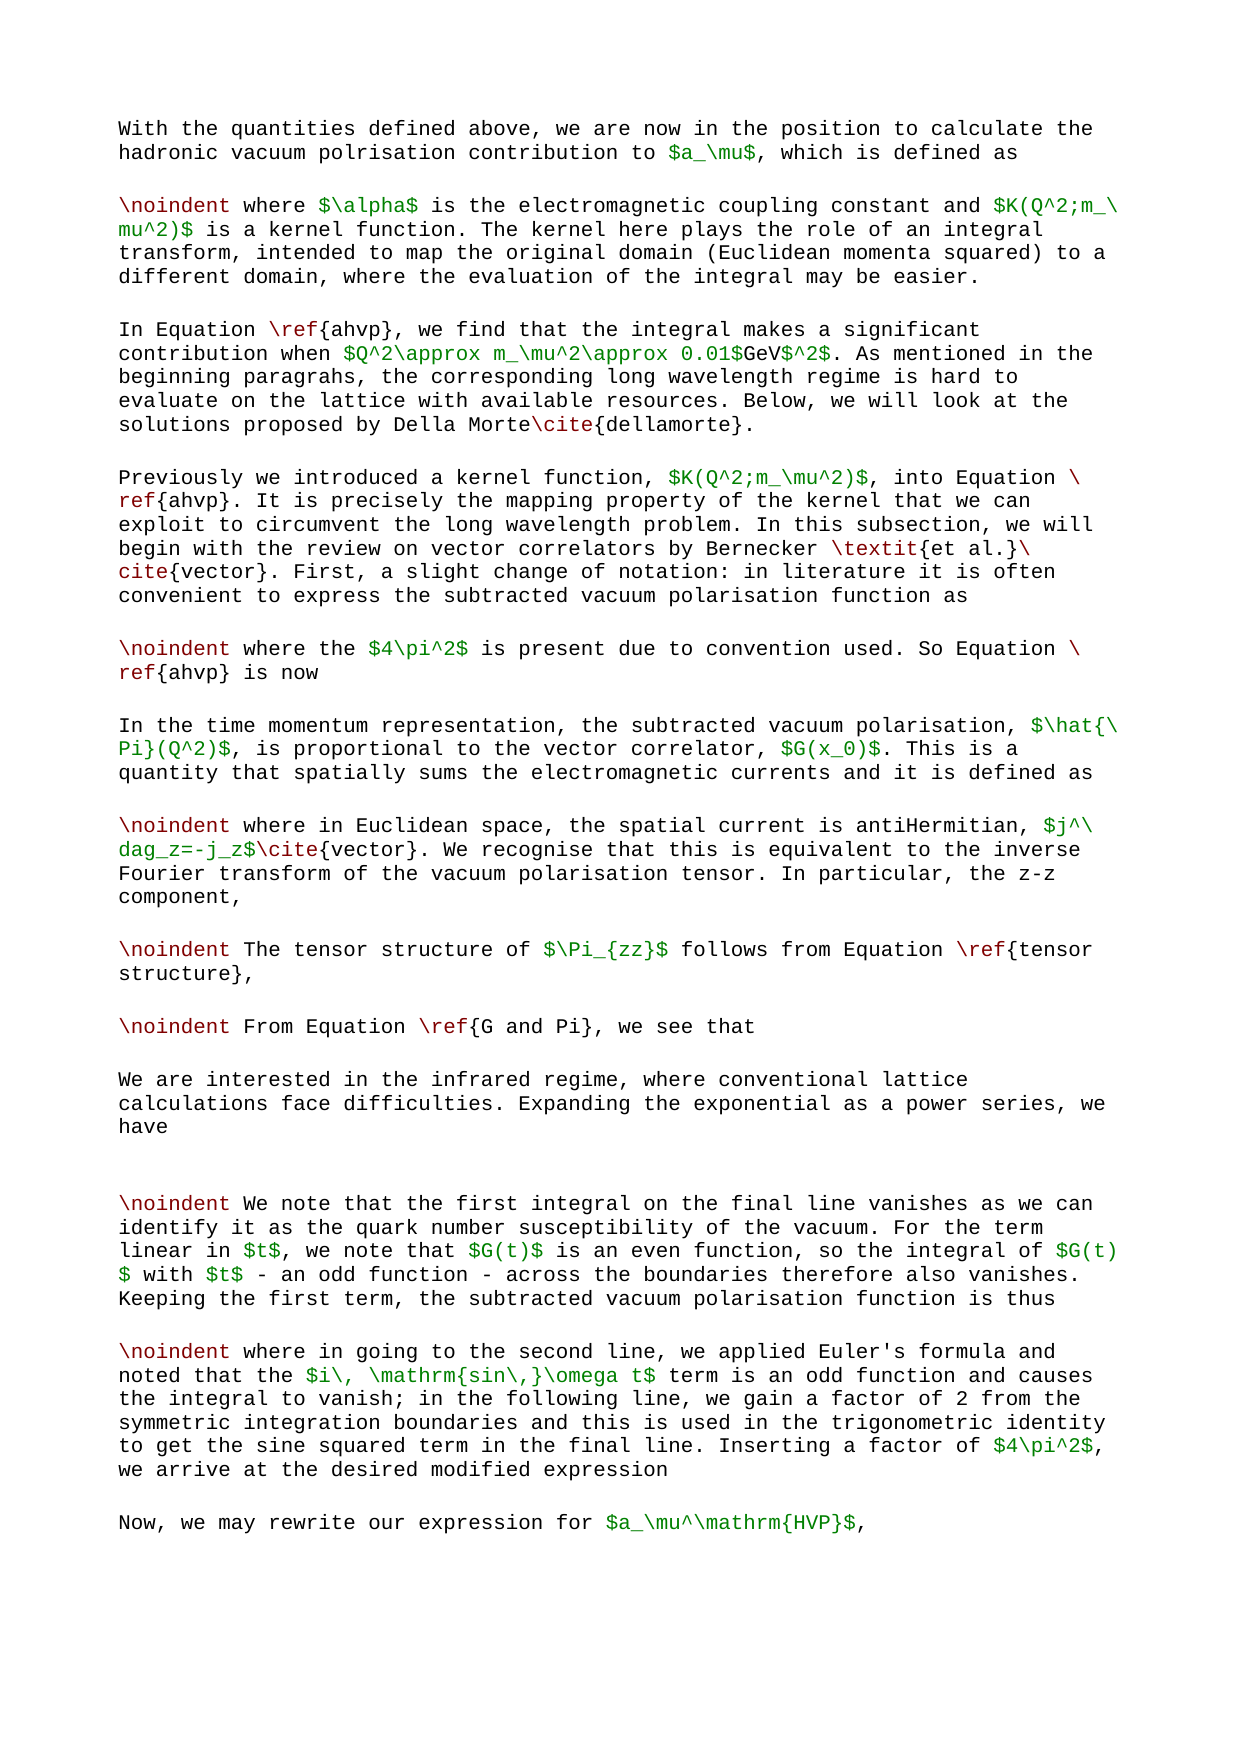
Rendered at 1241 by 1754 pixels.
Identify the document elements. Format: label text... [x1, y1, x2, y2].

text Now, we may rewrite our expression for $a_\mu^\mathrm{HVP}$, [118, 1512, 1122, 1536]
text \noindent We note that the first integral on the final line vanishes as we can identify it as the quark number susceptibility of the vacuum. For the term linear in $t$, we note that $G(t)$ is an even function, so the integral of $G(t)$ with $t$ - an odd function - across the boundaries therefore also vanishes. Keeping the first term, the subtracted vacuum polarisation function is thus [118, 1193, 1122, 1311]
text We are interested in the infrared regime, where conventional lattice calculations face difficulties. Expanding the exponential as a power series, we have [118, 1069, 1122, 1140]
text In Equation \ref{ahvp}, we find that the integral makes a significant contribution when $Q^2\approx m_\mu^2\approx 0.01$GeV$^2$. As mentioned in the beginning paragrahs, the corresponding long wavelength regime is hard to evaluate on the lattice with available resources. Below, we will look at the solutions proposed by Della Morte\cite{dellamorte}. [118, 319, 1122, 437]
text \noindent where in Euclidean space, the spatial current is antiHermitian, $j^\dag_z=-j_z$\cite{vector}. We recognise that this is equivalent to the inverse Fourier transform of the vacuum polarisation tensor. In particular, the z-z component, [118, 815, 1122, 910]
text In the time momentum representation, the subtracted vacuum polarisation, $\hat{\Pi}(Q^2)$, is proportional to the vector correlator, $G(x_0)$. This is a quantity that spatially sums the electromagnetic currents and it is defined as [118, 715, 1122, 786]
text With the quantities defined above, we are now in the position to calculate the hadronic vacuum polrisation contribution to $a_\mu$, which is defined as [118, 118, 1122, 165]
text \noindent where the $4\pi^2$ is present due to convention used. So Equation \ref{ahvp} is now [118, 638, 1122, 685]
text \noindent where $\alpha$ is the electromagnetic coupling constant and $K(Q^2;m_\mu^2)$ is a kernel function. The kernel here plays the role of an integral transform, intended to map the original domain (Euclidean momenta squared) to a different domain, where the evaluation of the integral may be easier. [118, 195, 1122, 289]
text Previously we introduced a kernel function, $K(Q^2;m_\mu^2)$, into Equation \ref{ahvp}. It is precisely the mapping property of the kernel that we can exploit to circumvent the long wavelength problem. In this subsection, we will begin with the review on vector correlators by Bernecker \textit{et al.}\cite{vector}. First, a slight change of notation: in literature it is often convenient to express the subtracted vacuum polarisation function as [118, 467, 1122, 608]
text \noindent where in going to the second line, we applied Euler's formula and noted that the $i\, \mathrm{sin\,}\omega t$ term is an odd function and causes the integral to vanish; in the following line, we gain a factor of 2 from the symmetric integration boundaries and this is used in the trigonometric identity to get the sine squared term in the final line. Inserting a factor of $4\pi^2$, we arrive at the desired modified expression [118, 1341, 1122, 1483]
text \noindent The tensor structure of $\Pi_{zz}$ follows from Equation \ref{tensor structure}, [118, 939, 1122, 987]
text \noindent From Equation \ref{G and Pi}, we see that [118, 1016, 1122, 1040]
